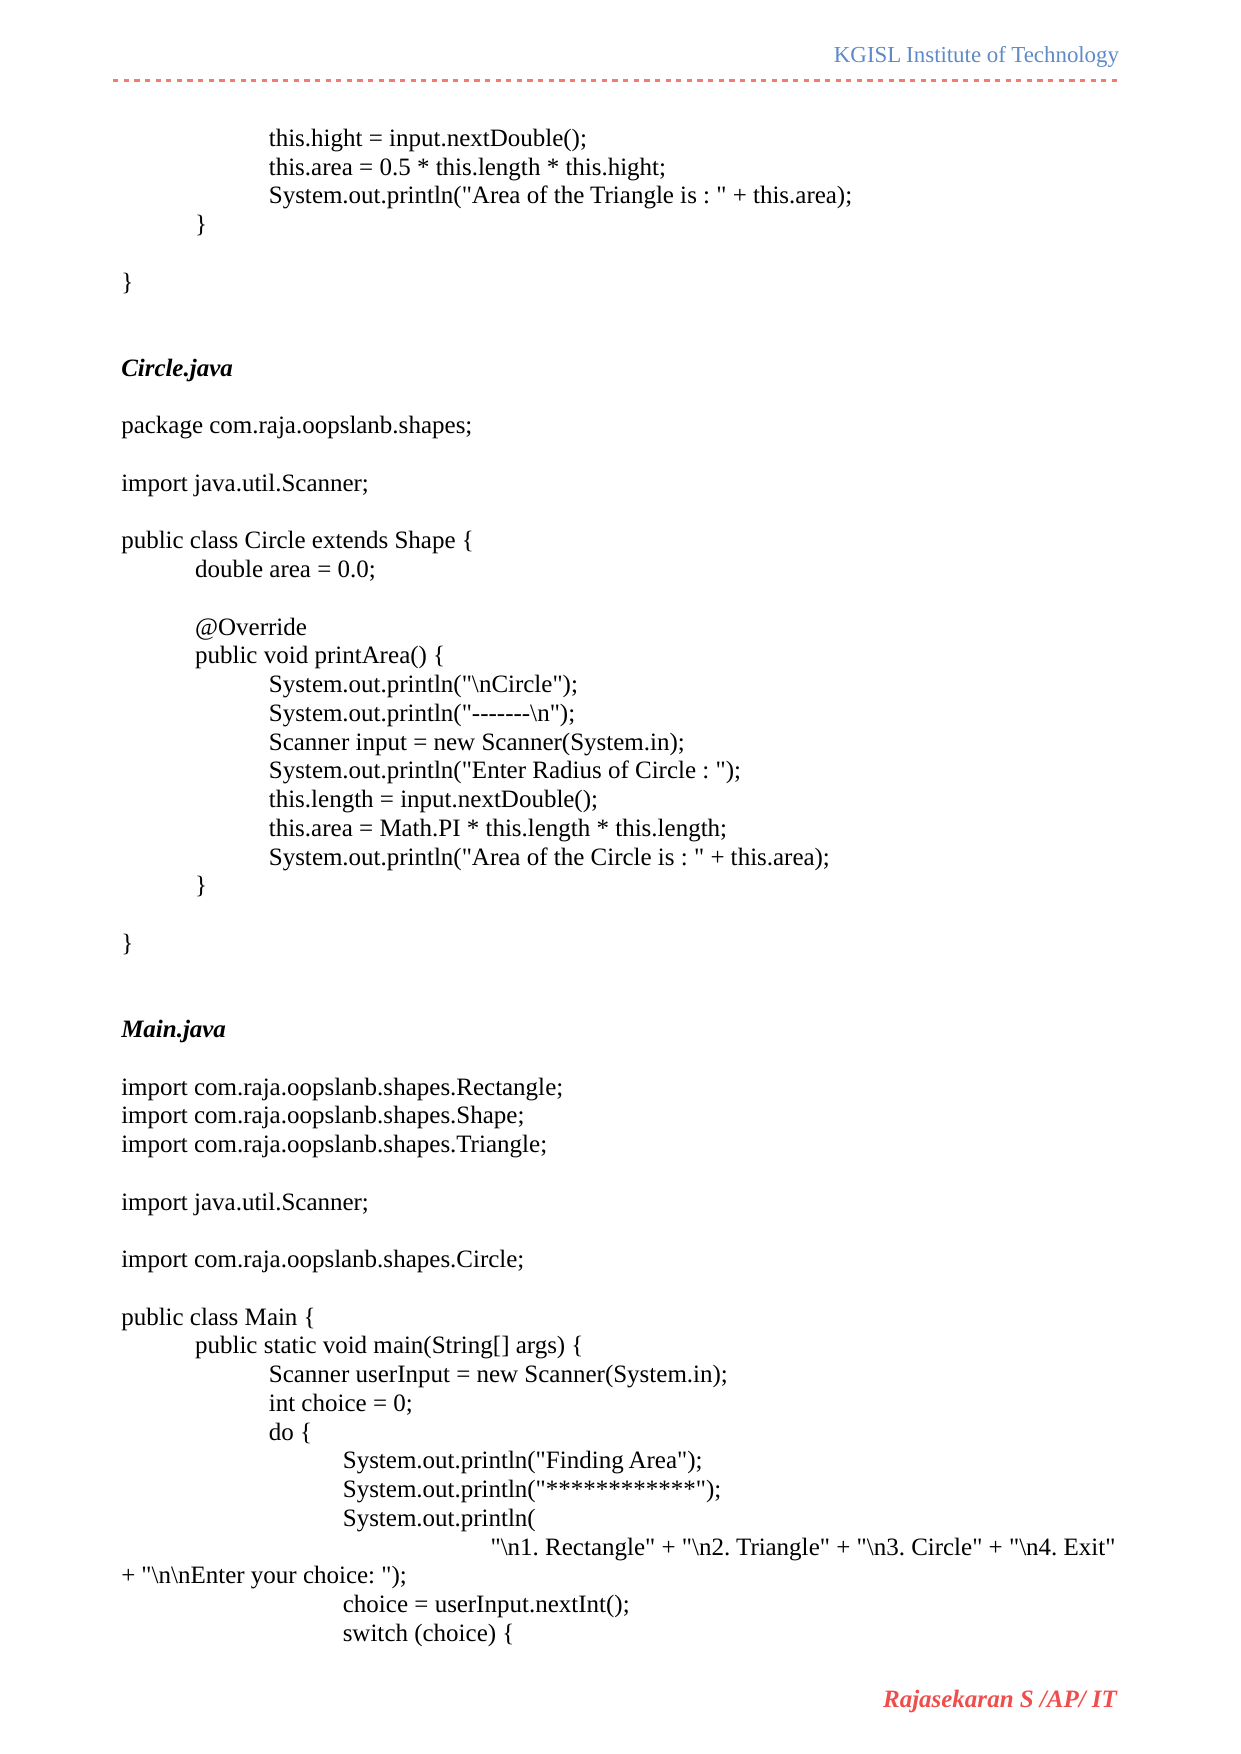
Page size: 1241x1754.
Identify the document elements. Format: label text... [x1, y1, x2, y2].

text System.out.println( [121, 1503, 1119, 1532]
text Main.java [121, 1014, 1119, 1043]
text System.out.println("Area of the Circle is : " + this.area); [121, 842, 1119, 870]
text public class Circle extends Shape { [121, 525, 1119, 554]
text import com.raja.oopslanb.shapes.Shape; [121, 1100, 1119, 1129]
text import java.util.Scanner; [121, 1187, 1119, 1215]
text this.area = Math.PI * this.length * this.length; [121, 813, 1119, 842]
text this.area = 0.5 * this.length * this.hight; [121, 152, 1119, 180]
text System.out.println("Finding Area"); [121, 1445, 1119, 1474]
text int choice = 0; [121, 1388, 1119, 1417]
text "\n1. Rectangle" + "\n2. Triangle" + "\n3. Circle" + "\n4. Exit" + "\n\nEnter your choice: "); [121, 1532, 1119, 1589]
text do { [121, 1417, 1119, 1445]
text package com.raja.oopslanb.shapes; [121, 410, 1119, 439]
text Circle.java [121, 353, 1119, 382]
text Scanner userInput = new Scanner(System.in); [121, 1359, 1119, 1388]
text choice = userInput.nextInt(); [121, 1589, 1119, 1618]
text this.hight = input.nextDouble(); [121, 123, 1119, 152]
text import com.raja.oopslanb.shapes.Rectangle; [121, 1072, 1119, 1100]
text this.length = input.nextDouble(); [121, 784, 1119, 813]
text import com.raja.oopslanb.shapes.Circle; [121, 1244, 1119, 1273]
text import com.raja.oopslanb.shapes.Triangle; [121, 1129, 1119, 1158]
text import java.util.Scanner; [121, 468, 1119, 497]
text } [121, 928, 1119, 957]
text double area = 0.0; [121, 554, 1119, 583]
text } [121, 267, 1119, 295]
text Scanner input = new Scanner(System.in); [121, 727, 1119, 755]
text System.out.println("Enter Radius of Circle : "); [121, 755, 1119, 784]
text public class Main { [121, 1302, 1119, 1330]
text } [121, 209, 1119, 238]
text switch (choice) { [121, 1618, 1119, 1647]
text System.out.println("-------\n"); [121, 698, 1119, 727]
text public void printArea() { [121, 640, 1119, 669]
text System.out.println("Area of the Triangle is : " + this.area); [121, 180, 1119, 209]
text public static void main(String[] args) { [121, 1330, 1119, 1359]
text } [121, 870, 1119, 899]
text System.out.println("************"); [121, 1474, 1119, 1503]
text @Override [121, 612, 1119, 640]
text System.out.println("\nCircle"); [121, 669, 1119, 698]
